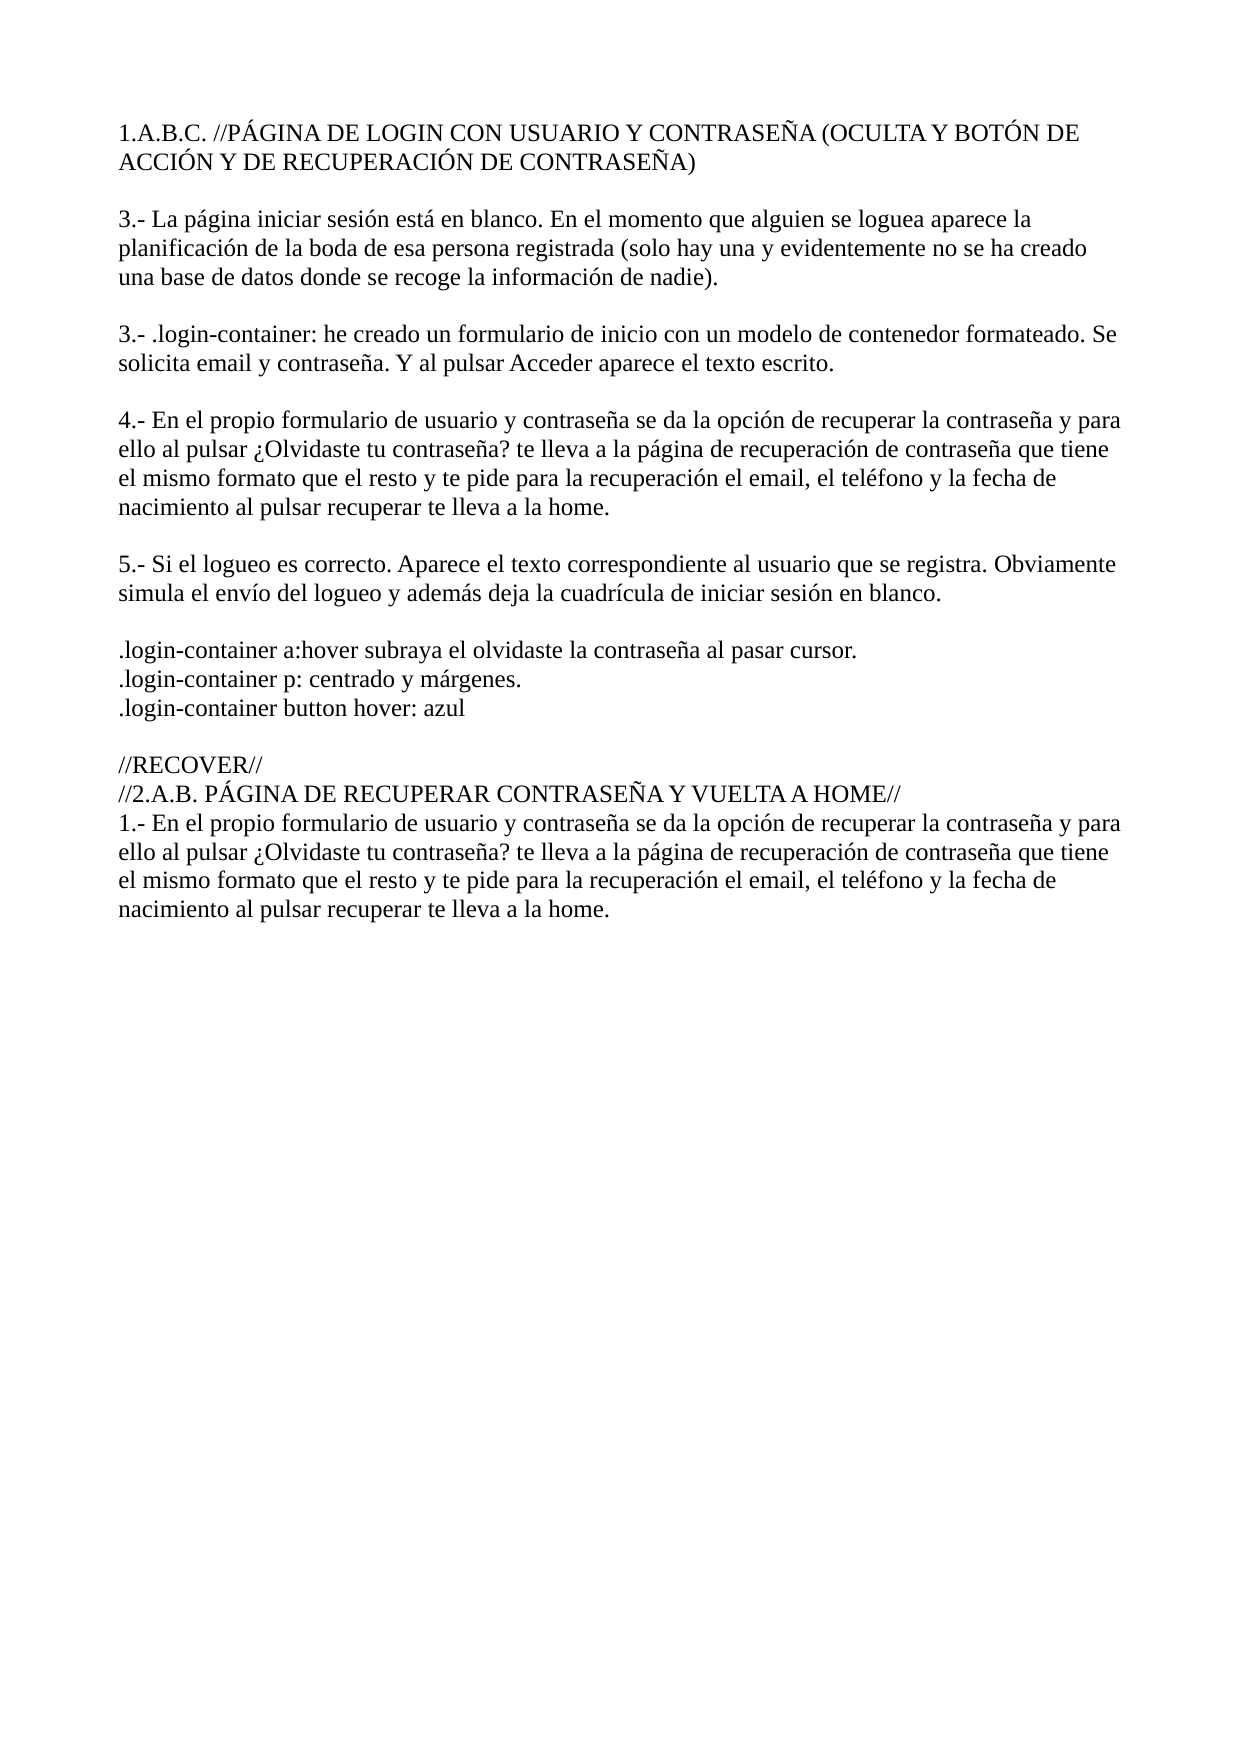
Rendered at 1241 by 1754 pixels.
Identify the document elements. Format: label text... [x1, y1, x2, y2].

text 4.- En el propio formulario de usuario y contraseña se da la opción de recuperar la contraseña y para ello al pulsar ¿Olvidaste tu contraseña? te lleva a la página de recuperación de contraseña que tiene el mismo formato que el resto y te pide para la recuperación el email, el teléfono y la fecha de nacimiento al pulsar recuperar te lleva a la home. [118, 406, 1122, 521]
text .login-container button hover: azul [118, 693, 1122, 722]
text //2.A.B. PÁGINA DE RECUPERAR CONTRASEÑA Y VUELTA A HOME// [118, 779, 1122, 808]
text 1.A.B.C. //PÁGINA DE LOGIN CON USUARIO Y CONTRASEÑA (OCULTA Y BOTÓN DE ACCIÓN Y DE RECUPERACIÓN DE CONTRASEÑA) [118, 118, 1122, 176]
text 3.- .login-container: he creado un formulario de inicio con un modelo de contenedor formateado. Se solicita email y contraseña. Y al pulsar Acceder aparece el texto escrito. [118, 319, 1122, 377]
text 3.- La página iniciar sesión está en blanco. En el momento que alguien se loguea aparece la planificación de la boda de esa persona registrada (solo hay una y evidentemente no se ha creado una base de datos donde se recoge la información de nadie). [118, 204, 1122, 291]
text //RECOVER// [118, 751, 1122, 779]
text .login-container a:hover subraya el olvidaste la contraseña al pasar cursor. [118, 636, 1122, 664]
text 5.- Si el logueo es correcto. Aparece el texto correspondiente al usuario que se registra. Obviamente simula el envío del logueo y además deja la cuadrícula de iniciar sesión en blanco. [118, 549, 1122, 607]
text 1.- En el propio formulario de usuario y contraseña se da la opción de recuperar la contraseña y para ello al pulsar ¿Olvidaste tu contraseña? te lleva a la página de recuperación de contraseña que tiene el mismo formato que el resto y te pide para la recuperación el email, el teléfono y la fecha de nacimiento al pulsar recuperar te lleva a la home. [118, 808, 1122, 923]
text .login-container p: centrado y márgenes. [118, 664, 1122, 693]
